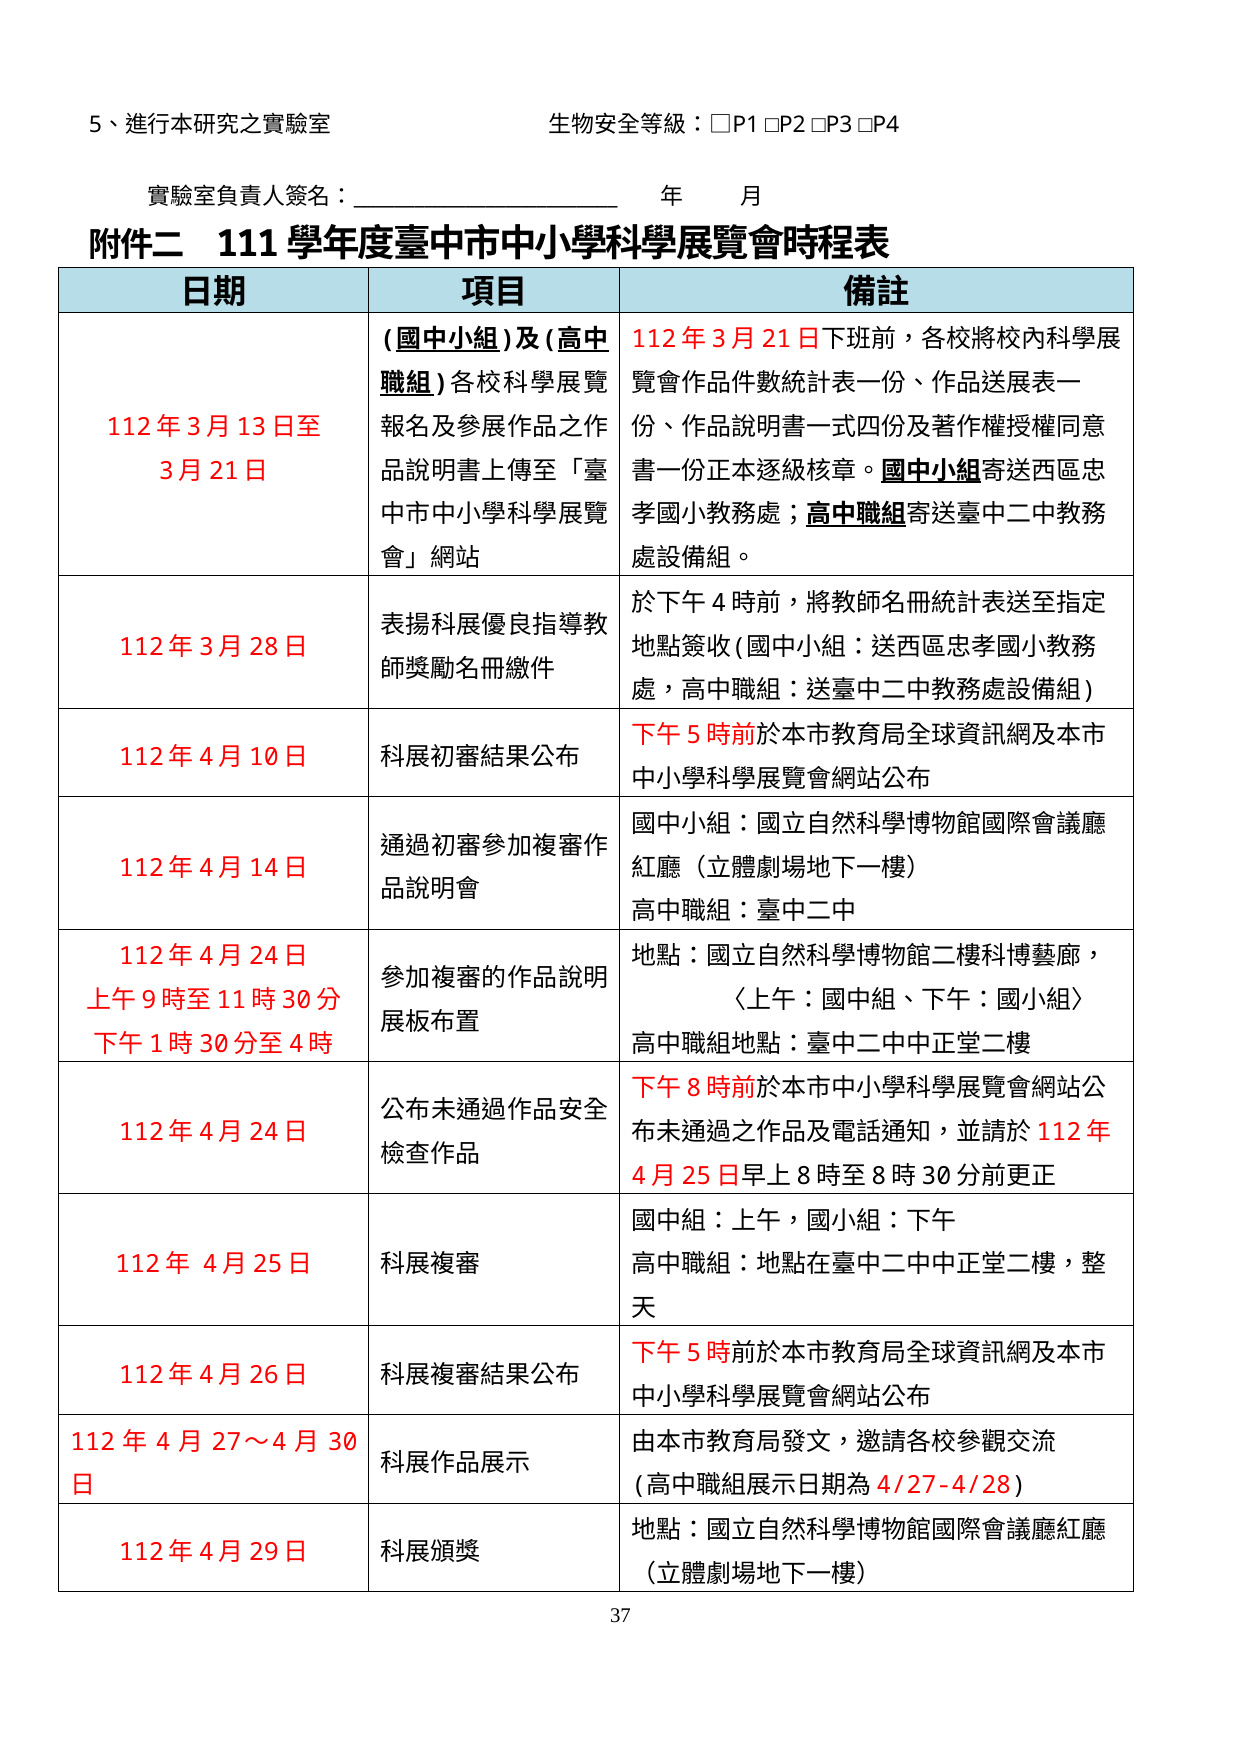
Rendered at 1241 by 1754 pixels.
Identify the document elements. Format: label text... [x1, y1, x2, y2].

table_header 備註 [620, 268, 1133, 312]
table_cell 112年4月27〜4月30日 [59, 1415, 368, 1502]
table_cell 科展初審結果公布 [369, 709, 619, 796]
table_cell 112年4月26日 [59, 1326, 368, 1414]
table_cell 下午5時前於本市教育局全球資訊網及本市中小學科學展覽會網站公布 [620, 1326, 1133, 1414]
table_cell 下午5時前於本市教育局全球資訊網及本市中小學科學展覽會網站公布 [620, 709, 1133, 796]
table_cell 地點：國立自然科學博物館二樓科博藝廊， 〈上午：國中組、下午：國小組〉 高中職組地點：臺中二中中正堂二樓 [620, 930, 1133, 1061]
table_cell 112年4月24日 上午9時至11時30分 下午1時30分至4時 [59, 930, 368, 1061]
table_cell 112年4月29日 [59, 1504, 368, 1591]
table_cell 112年4月24日 [59, 1062, 368, 1193]
table_cell 112年4月10日 [59, 709, 368, 796]
table_cell 112年4月14日 [59, 797, 368, 928]
table_cell 國中組：上午，國小組：下午 高中職組：地點在臺中二中中正堂二樓，整天 [620, 1194, 1133, 1325]
text 實驗室負責人簽名：__________________________ 年 月 [147, 171, 1152, 212]
table_cell 地點：國立自然科學博物館國際會議廳紅廳（立體劇場地下一樓） [620, 1504, 1133, 1591]
table_cell 112年3月13日至 3月21日 [59, 313, 368, 575]
table_cell 科展頒獎 [369, 1504, 619, 1591]
table_header 項目 [369, 268, 619, 312]
table_cell 科展作品展示 [369, 1415, 619, 1502]
table_cell 由本市教育局發文，邀請各校參觀交流 (高中職組展示日期為4/27-4/28) [620, 1415, 1133, 1502]
table_cell (國中小組)及(高中職組)各校科學展覽報名及參展作品之作品說明書上傳至「臺中市中小學科學展覽會」網站 [369, 313, 619, 575]
table_cell 科展複審 [369, 1194, 619, 1325]
table_cell 通過初審參加複審作品說明會 [369, 797, 619, 928]
table_cell 112年3月28日 [59, 576, 368, 708]
table_header 日期 [59, 268, 368, 312]
table_cell 於下午4時前，將教師名冊統計表送至指定地點簽收(國中小組：送西區忠孝國小教務處，高中職組：送臺中二中教務處設備組) [620, 576, 1133, 708]
table_cell 下午8時前於本市中小學科學展覽會網站公布未通過之作品及電話通知，並請於112年4月25日早上8時至8時30分前更正 [620, 1062, 1133, 1193]
table_cell 參加複審的作品說明展板布置 [369, 930, 619, 1061]
table_cell 表揚科展優良指導教師獎勵名冊繳件 [369, 576, 619, 708]
table_cell 科展複審結果公布 [369, 1326, 619, 1414]
table_cell 國中小組：國立自然科學博物館國際會議廳紅廳（立體劇場地下一樓） 高中職組：臺中二中 [620, 797, 1133, 928]
text 附件二 111學年度臺中市中小學科學展覽會時程表 [89, 212, 1152, 267]
table_cell 公布未通過作品安全檢查作品 [369, 1062, 619, 1193]
table_cell 112年3月21日下班前，各校將校內科學展覽會作品件數統計表一份、作品送展表一份、作品說明書一式四份及著作權授權同意書一份正本逐級核章。國中小組寄送西區忠孝國小教務處；高中職組寄送臺中二中教務處設備組。 [620, 313, 1133, 575]
text 5、進行本研究之實驗室 生物安全等級：□P1 □P2 □P3 □P4 [89, 106, 1152, 139]
table_cell 112年 4月25日 [59, 1194, 368, 1325]
